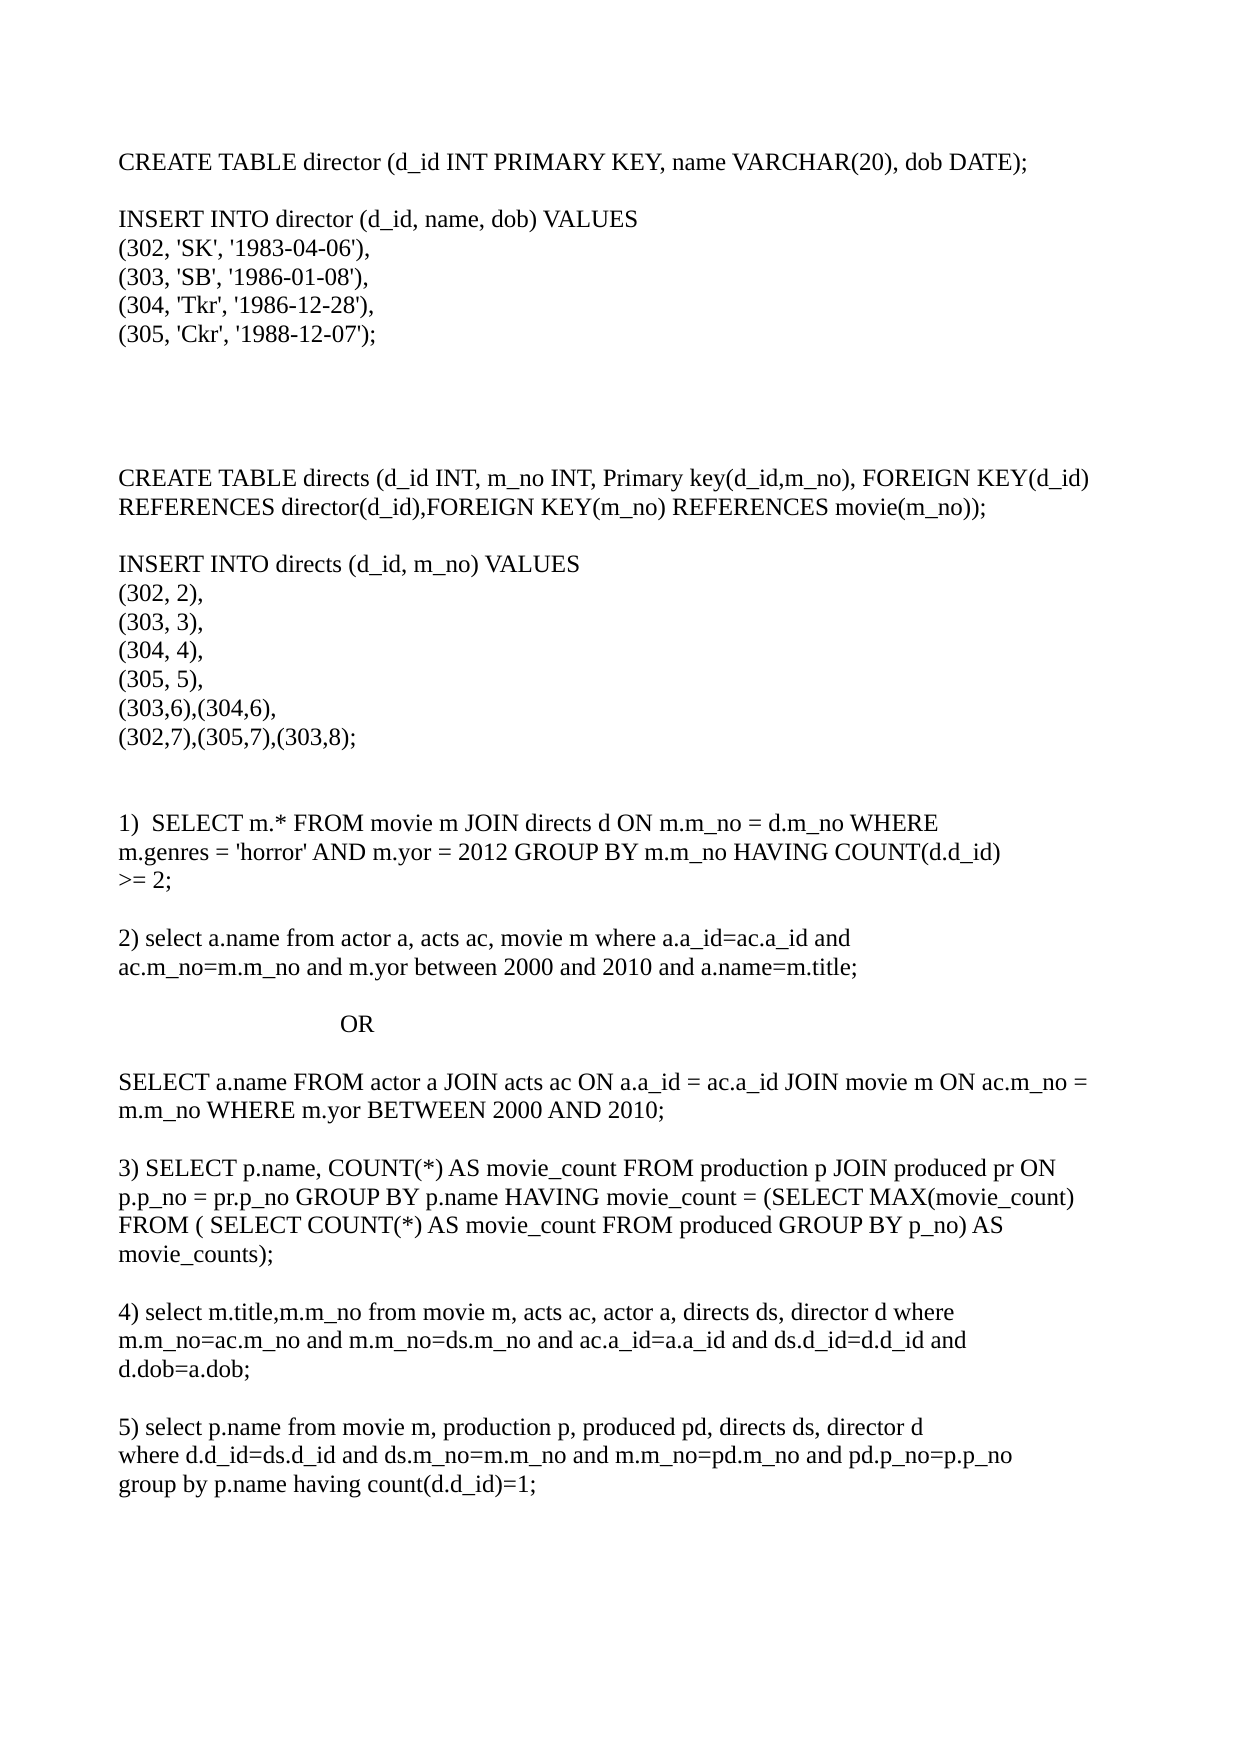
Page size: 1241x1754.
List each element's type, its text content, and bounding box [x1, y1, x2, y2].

text INSERT INTO director (d_id, name, dob) VALUES [118, 204, 1122, 233]
text group by p.name having count(d.d_id)=1; [118, 1469, 1122, 1498]
text INSERT INTO directs (d_id, m_no) VALUES [118, 549, 1122, 578]
text 2) select a.name from actor a, acts ac, movie m where a.a_id=ac.a_id and [118, 923, 1122, 952]
text (303, 3), [118, 607, 1122, 636]
text m.genres = 'horror' AND m.yor = 2012 GROUP BY m.m_no HAVING COUNT(d.d_id) [118, 837, 1122, 866]
text 3) SELECT p.name, COUNT(*) AS movie_count FROM production p JOIN produced pr ON p.p_no = pr.p_no GROUP BY p.name HAVING movie_count = (SELECT MAX(movie_count) [118, 1153, 1122, 1211]
text (304, 4), [118, 636, 1122, 664]
text CREATE TABLE directs (d_id INT, m_no INT, Primary key(d_id,m_no), FOREIGN KEY(d_id) REFERENCES director(d_id),FOREIGN KEY(m_no) REFERENCES movie(m_no)); [118, 463, 1122, 521]
text where d.d_id=ds.d_id and ds.m_no=m.m_no and m.m_no=pd.m_no and pd.p_no=p.p_no [118, 1441, 1122, 1469]
text (303,6),(304,6), [118, 693, 1122, 722]
text (305, 'Ckr', '1988-12-07'); [118, 319, 1122, 348]
text (303, 'SB', '1986-01-08'), [118, 262, 1122, 291]
text (302, 'SK', '1983-04-06'), [118, 233, 1122, 262]
text CREATE TABLE director (d_id INT PRIMARY KEY, name VARCHAR(20), dob DATE); [118, 147, 1122, 176]
text (304, 'Tkr', '1986-12-28'), [118, 291, 1122, 319]
text d.dob=a.dob; [118, 1354, 1122, 1383]
text (302, 2), [118, 578, 1122, 607]
text >= 2; [118, 866, 1122, 894]
text FROM ( SELECT COUNT(*) AS movie_count FROM produced GROUP BY p_no) AS movie_counts); [118, 1211, 1122, 1268]
text OR [118, 1009, 1122, 1038]
text ac.m_no=m.m_no and m.yor between 2000 and 2010 and a.name=m.title; [118, 952, 1122, 981]
text 1) SELECT m.* FROM movie m JOIN directs d ON m.m_no = d.m_no WHERE [118, 808, 1122, 837]
text 5) select p.name from movie m, production p, produced pd, directs ds, director d [118, 1412, 1122, 1441]
text 4) select m.title,m.m_no from movie m, acts ac, actor a, directs ds, director d where [118, 1297, 1122, 1326]
text (305, 5), [118, 664, 1122, 693]
text m.m_no=ac.m_no and m.m_no=ds.m_no and ac.a_id=a.a_id and ds.d_id=d.d_id and [118, 1326, 1122, 1354]
text SELECT a.name FROM actor a JOIN acts ac ON a.a_id = ac.a_id JOIN movie m ON ac.m_no = m.m_no WHERE m.yor BETWEEN 2000 AND 2010; [118, 1067, 1122, 1124]
text (302,7),(305,7),(303,8); [118, 722, 1122, 751]
